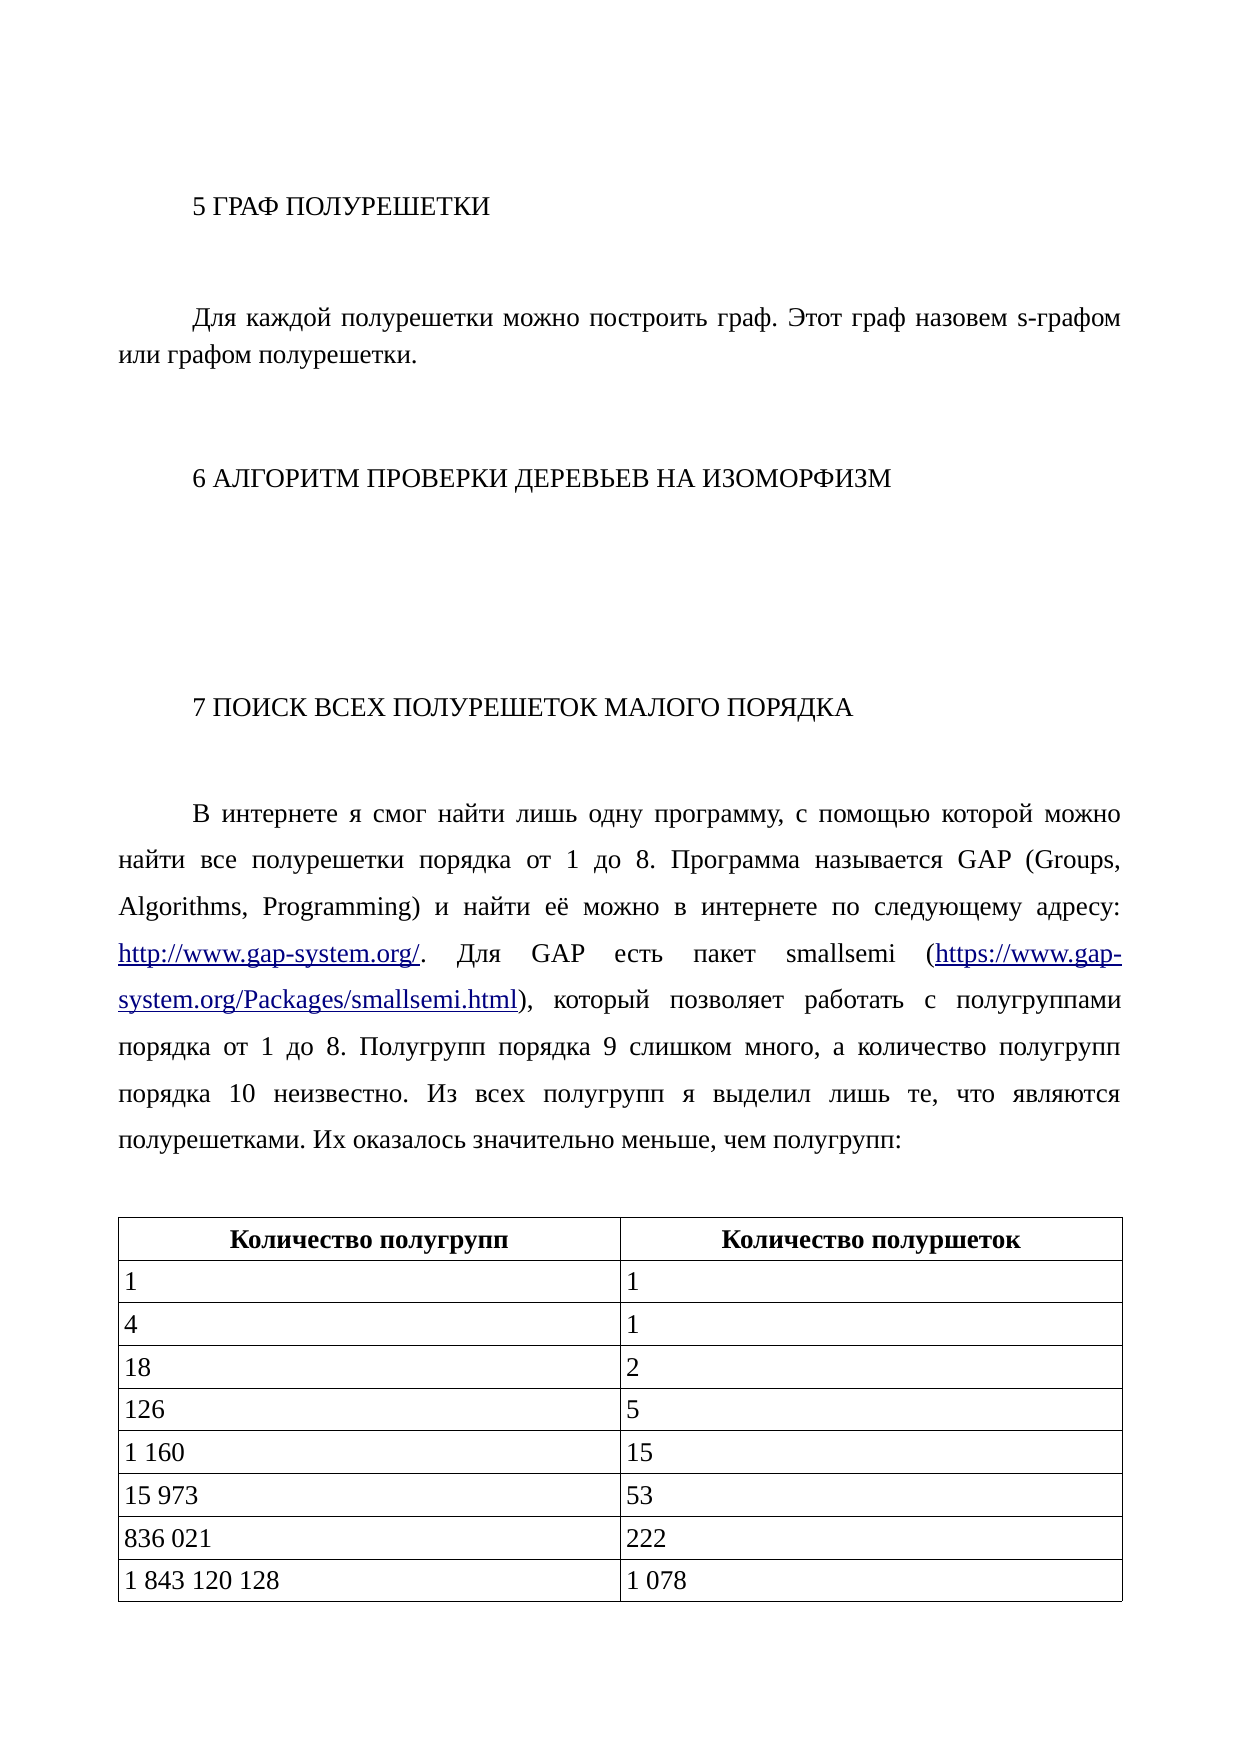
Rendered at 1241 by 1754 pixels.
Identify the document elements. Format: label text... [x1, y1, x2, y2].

table_cell 222 [621, 1517, 1122, 1558]
table_cell 1 843 120 128 [119, 1560, 620, 1601]
subtitle ГРАФ ПОЛУРЕШЕТКИ [118, 190, 1122, 221]
table_cell 2 [621, 1346, 1122, 1388]
table_cell 5 [621, 1389, 1122, 1430]
subtitle АЛГОРИТМ ПРОВЕРКИ ДЕРЕВЬЕВ НА ИЗОМОРФИЗМ [118, 462, 1122, 493]
table_cell 15 [621, 1431, 1122, 1473]
table_cell 1 [621, 1303, 1122, 1345]
table_cell 836 021 [119, 1517, 620, 1558]
table_header Количество полугрупп [119, 1218, 620, 1259]
table_cell 15 973 [119, 1474, 620, 1516]
subtitle ПОИСК ВСЕХ ПОЛУРЕШЕТОК МАЛОГО ПОРЯДКА [118, 691, 1122, 722]
table_cell 126 [119, 1389, 620, 1430]
table_cell 53 [621, 1474, 1122, 1516]
table_cell 1 160 [119, 1431, 620, 1473]
table_cell 1 [621, 1261, 1122, 1302]
table_cell 18 [119, 1346, 620, 1388]
table_cell 1 078 [621, 1560, 1122, 1601]
table_cell 1 [119, 1261, 620, 1302]
table_cell 4 [119, 1303, 620, 1345]
text Для каждой полурешетки можно построить граф. Этот граф назовем s-графом или графом полурешетки. [118, 301, 1122, 369]
table_header Количество полуршеток [621, 1218, 1122, 1259]
text В интернете я смог найти лишь одну программу, с помощью которой можно найти все полурешетки порядка от 1 до 8. Программа называется GAP (Groups, Algorithms, Programming) и найти её можно в интернете по следующему адресу: http://www.gap-system.org/. Для GAP есть пакет smallsemi (https://www.gap-system.org/Packages/smallsemi.html), который позволяет работать с полугруппами порядка от 1 до 8. Полугрупп порядка 9 слишком много, а количество полугрупп порядка 10 неизвестно. Из всех полугрупп я выделил лишь те, что являются полурешетками. Их оказалось значительно меньше, чем полугрупп: [118, 797, 1122, 1155]
